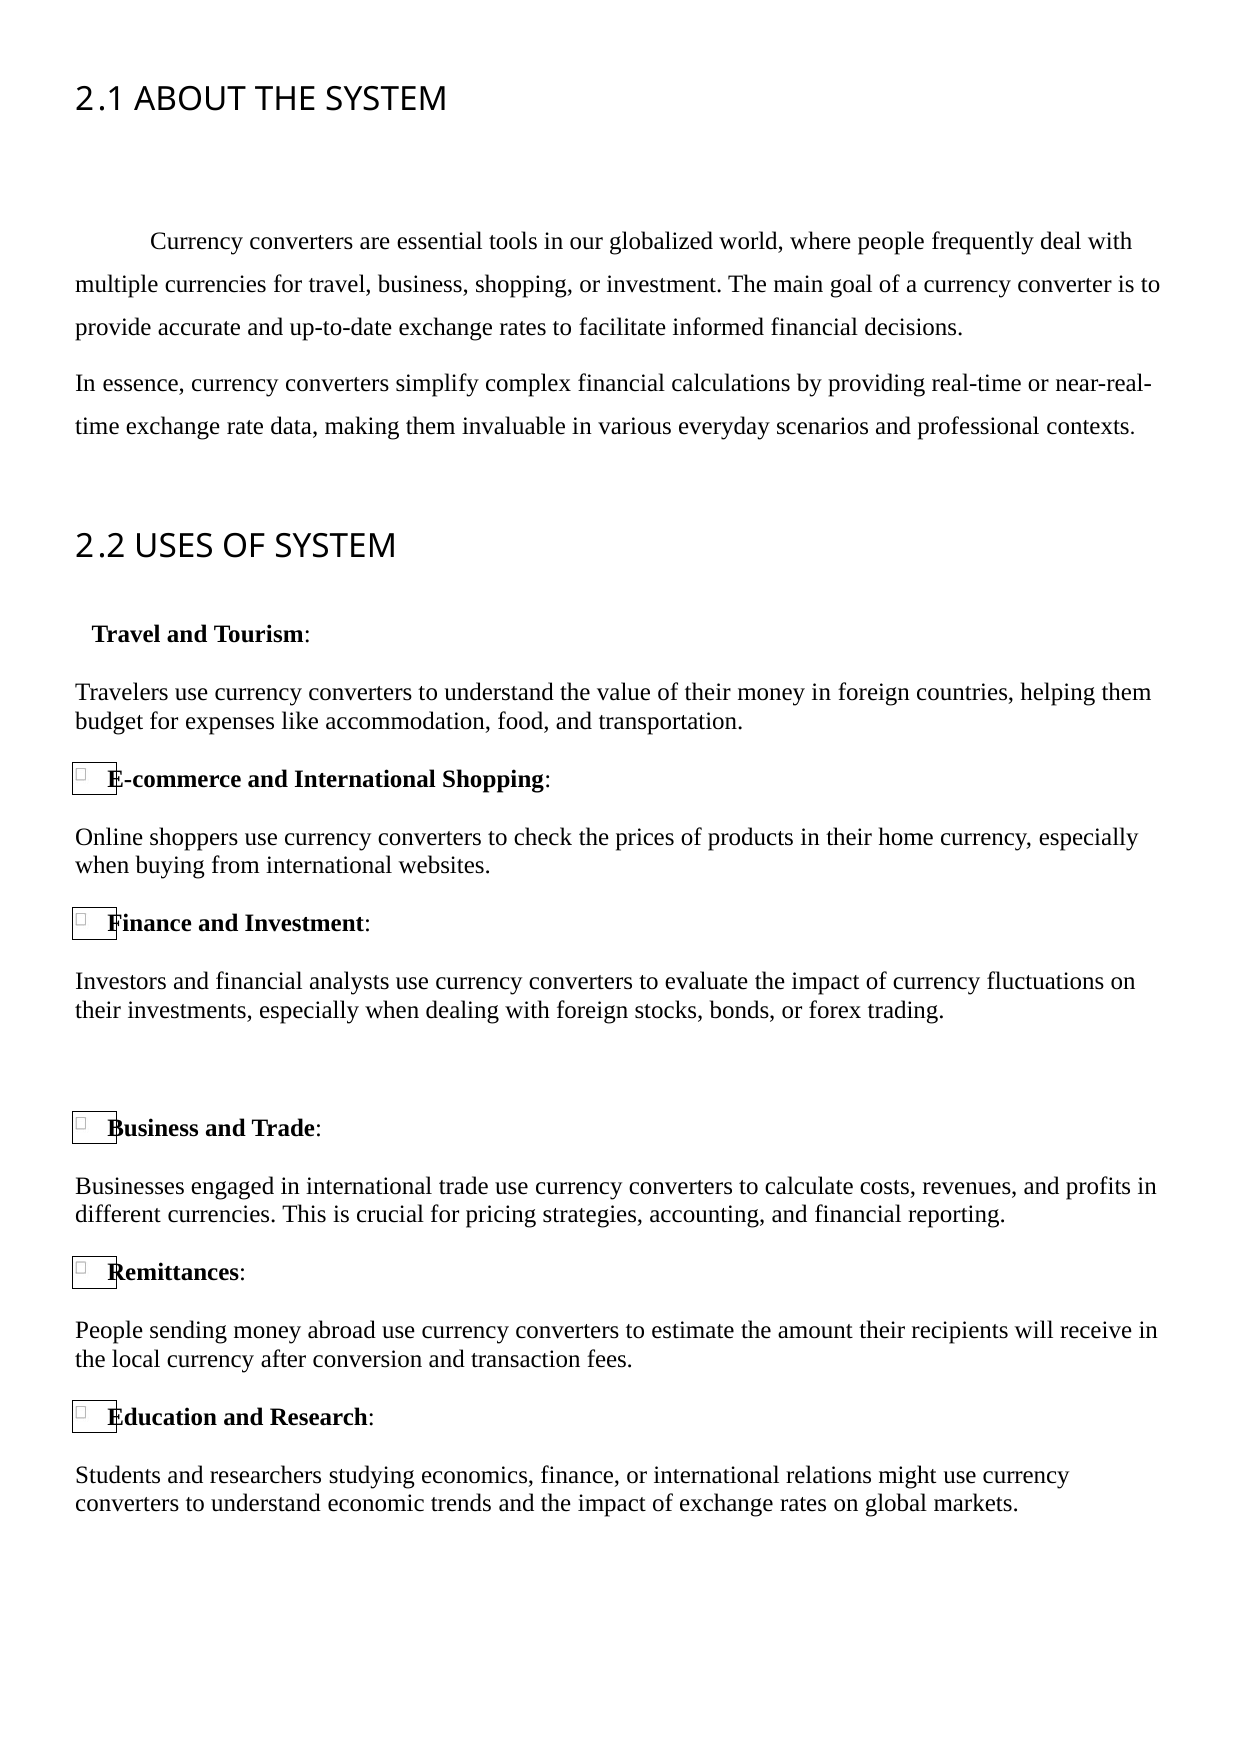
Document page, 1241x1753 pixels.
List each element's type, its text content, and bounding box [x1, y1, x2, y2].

text Finance and Investment: [107, 910, 396, 937]
picture [73, 1257, 116, 1288]
text Investors and financial analysts use currency converters to evaluate the impact of currency fluctuations on [75, 967, 1160, 995]
picture [73, 908, 116, 939]
text multiple currencies for travel, business, shopping, or investment. The main goal of a currency converter is to [75, 270, 1186, 298]
picture [73, 1112, 116, 1143]
text different currencies. This is crucial for pricing strategies, accounting, and financial reporting. [75, 1201, 1181, 1228]
text Currency converters are essential tools in our globalized world, where people frequently deal with [150, 227, 1156, 255]
picture [73, 763, 116, 794]
text time exchange rate data, making them invaluable in various everyday scenarios and professional contexts. [75, 412, 1160, 440]
text Travel and Tourism: [91, 621, 339, 648]
text Students and researchers studying economics, finance, or international relations might use currency [75, 1461, 1094, 1489]
text In essence, currency converters simplify complex financial calculations by providing real-time or near-real- [75, 369, 1177, 397]
text Businesses engaged in international trade use currency converters to calculate costs, revenues, and profits in [75, 1172, 1181, 1200]
text 2 [75, 520, 97, 567]
text Online shoppers use currency converters to check the prices of products in their home currency, especially [75, 823, 1164, 851]
text .1 ABOUT THE SYSTEM [97, 73, 549, 120]
text 2 [75, 73, 97, 120]
text Travelers use currency converters to understand the value of their money in foreign countries, helping them [75, 678, 1176, 706]
text Business and Trade: [107, 1114, 349, 1142]
picture [73, 1401, 116, 1432]
text Remittances: [107, 1258, 271, 1286]
text converters to understand economic trends and the impact of exchange rates on global markets. [75, 1490, 1094, 1517]
text budget for expenses like accommodation, food, and transportation. [75, 707, 1176, 735]
text Education and Research: [107, 1403, 400, 1431]
text provide accurate and up-to-date exchange rates to facilitate informed financial decisions. [75, 313, 1186, 341]
text People sending money abroad use currency converters to estimate the amount their recipients will receive in [75, 1317, 1182, 1344]
text E-commerce and International Shopping: [107, 765, 576, 793]
text their investments, especially when dealing with foreign stocks, bonds, or forex trading. [75, 996, 1160, 1024]
text .2 USES OF SYSTEM [97, 520, 492, 567]
text when buying from international websites. [75, 852, 1164, 879]
text the local currency after conversion and transaction fees. [75, 1345, 1182, 1373]
